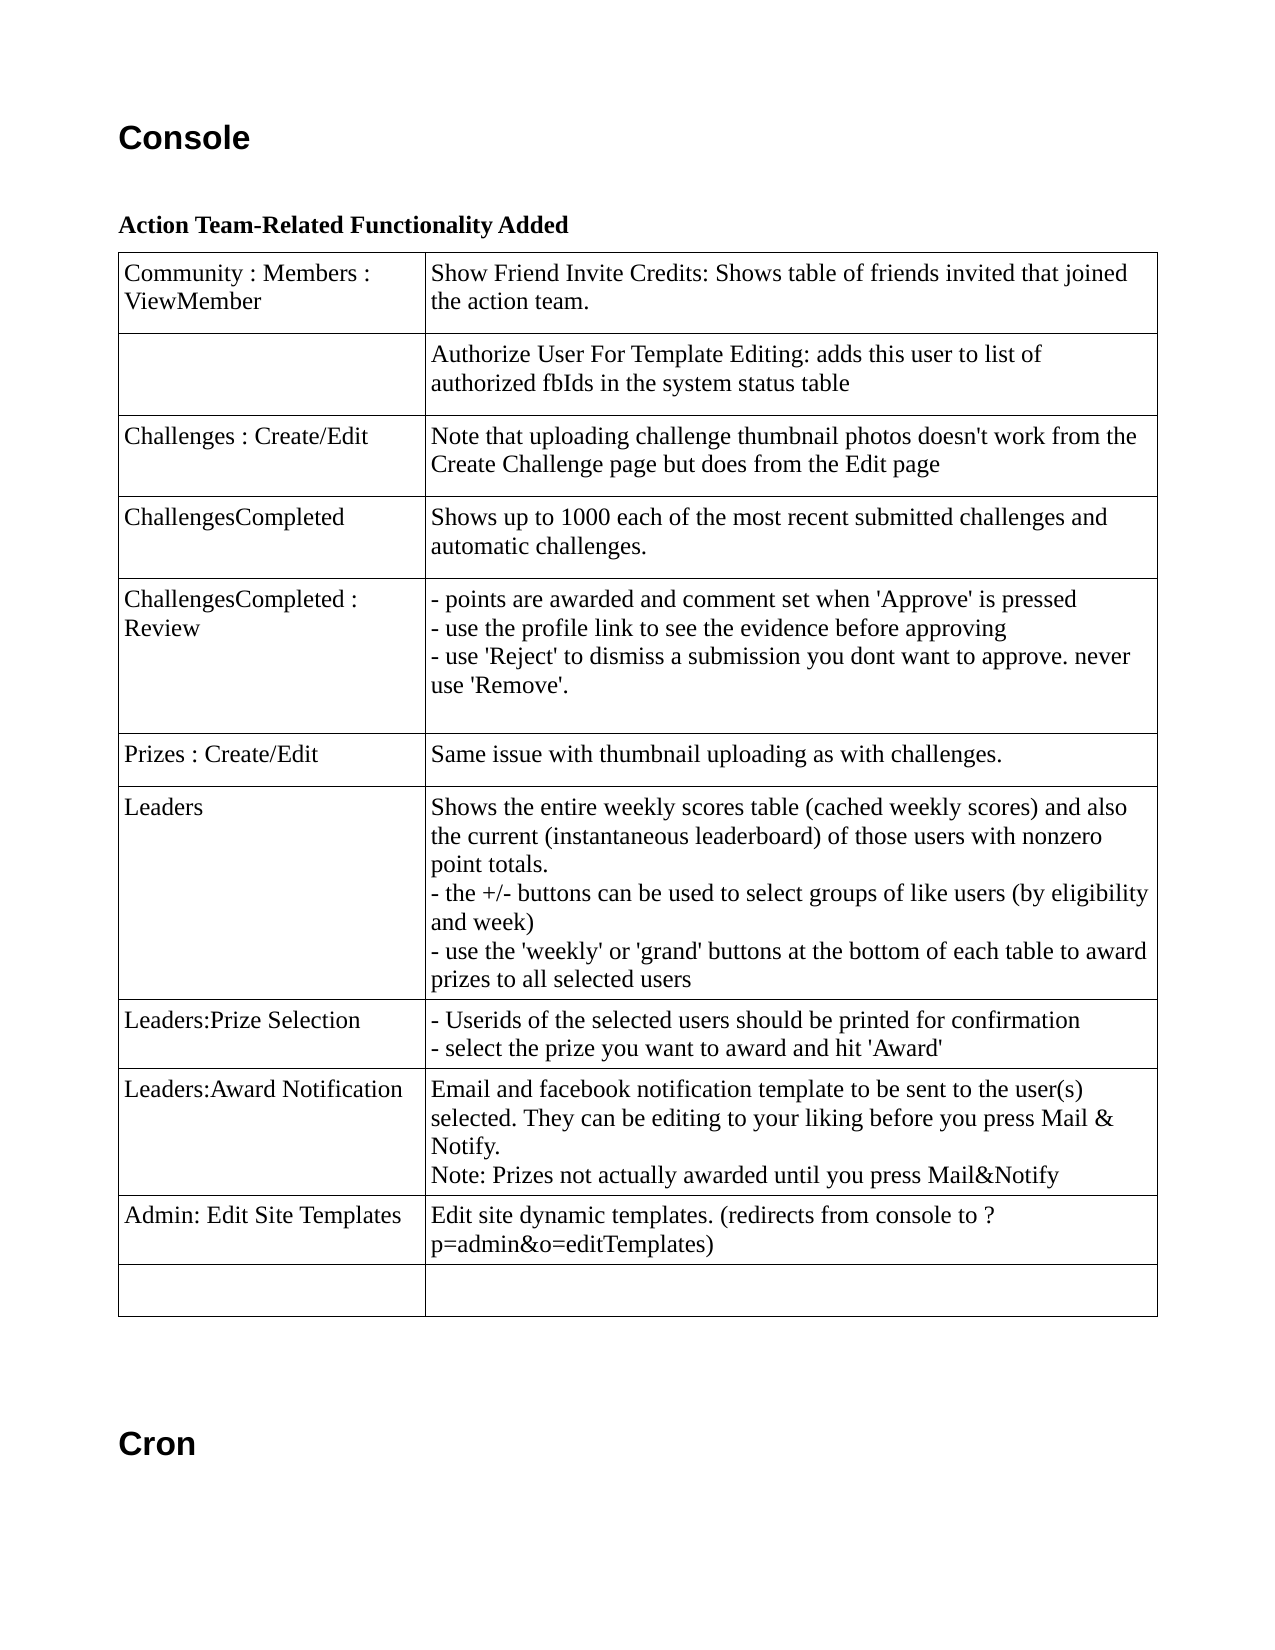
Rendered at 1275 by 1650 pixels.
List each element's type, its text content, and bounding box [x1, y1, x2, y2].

table_cell Note that uploading challenge thumbnail photos doesn't work from the Create Challenge page but does from the Edit page [426, 416, 1157, 496]
table_cell [119, 334, 425, 415]
table_cell Admin: Edit Site Templates [119, 1196, 425, 1264]
table_cell Leaders [119, 787, 425, 999]
table_cell Leaders:Prize Selection [119, 1000, 425, 1068]
table_cell [426, 1265, 1157, 1316]
table_cell Authorize User For Template Editing: adds this user to list of authorized fbIds in the system status table [426, 334, 1157, 415]
table_cell Same issue with thumbnail uploading as with challenges. [426, 734, 1157, 786]
table_cell ChallengesCompleted [119, 497, 425, 578]
table_cell ChallengesCompleted : Review [119, 579, 425, 733]
table_cell Challenges : Create/Edit [119, 416, 425, 496]
table_cell Shows the entire weekly scores table (cached weekly scores) and also the current (instantaneous leaderboard) of those users with nonzero point totals. - the +/- buttons can be used to select groups of like users (by eligibility and week) - use the 'weekly' or 'grand' buttons at the bottom of each table to award prizes to all selected users [426, 787, 1157, 999]
table_cell Leaders:Award Notification [119, 1069, 425, 1194]
table_cell Shows up to 1000 each of the most recent submitted challenges and automatic challenges. [426, 497, 1157, 578]
table_cell Prizes : Create/Edit [119, 734, 425, 786]
table_header Show Friend Invite Credits: Shows table of friends invited that joined the action team. [426, 253, 1157, 333]
table_header Community : Members : ViewMember [119, 253, 425, 333]
table_cell - Userids of the selected users should be printed for confirmation - select the prize you want to award and hit 'Award' [426, 1000, 1157, 1068]
table_cell Edit site dynamic templates. (redirects from console to ?p=admin&o=editTemplates) [426, 1196, 1157, 1264]
table_cell [119, 1265, 425, 1316]
table_cell - points are awarded and comment set when 'Approve' is pressed - use the profile link to see the evidence before approving - use 'Reject' to dismiss a submission you dont want to approve. never use 'Remove'. [426, 579, 1157, 733]
table_cell Email and facebook notification template to be sent to the user(s) selected. They can be editing to your liking before you press Mail & Notify. Note: Prizes not actually awarded until you press Mail&Notify [426, 1069, 1157, 1194]
subtitle Cron [118, 1424, 1157, 1463]
subtitle Console [118, 118, 1157, 157]
text Action Team-Related Functionality Added [118, 211, 1157, 239]
